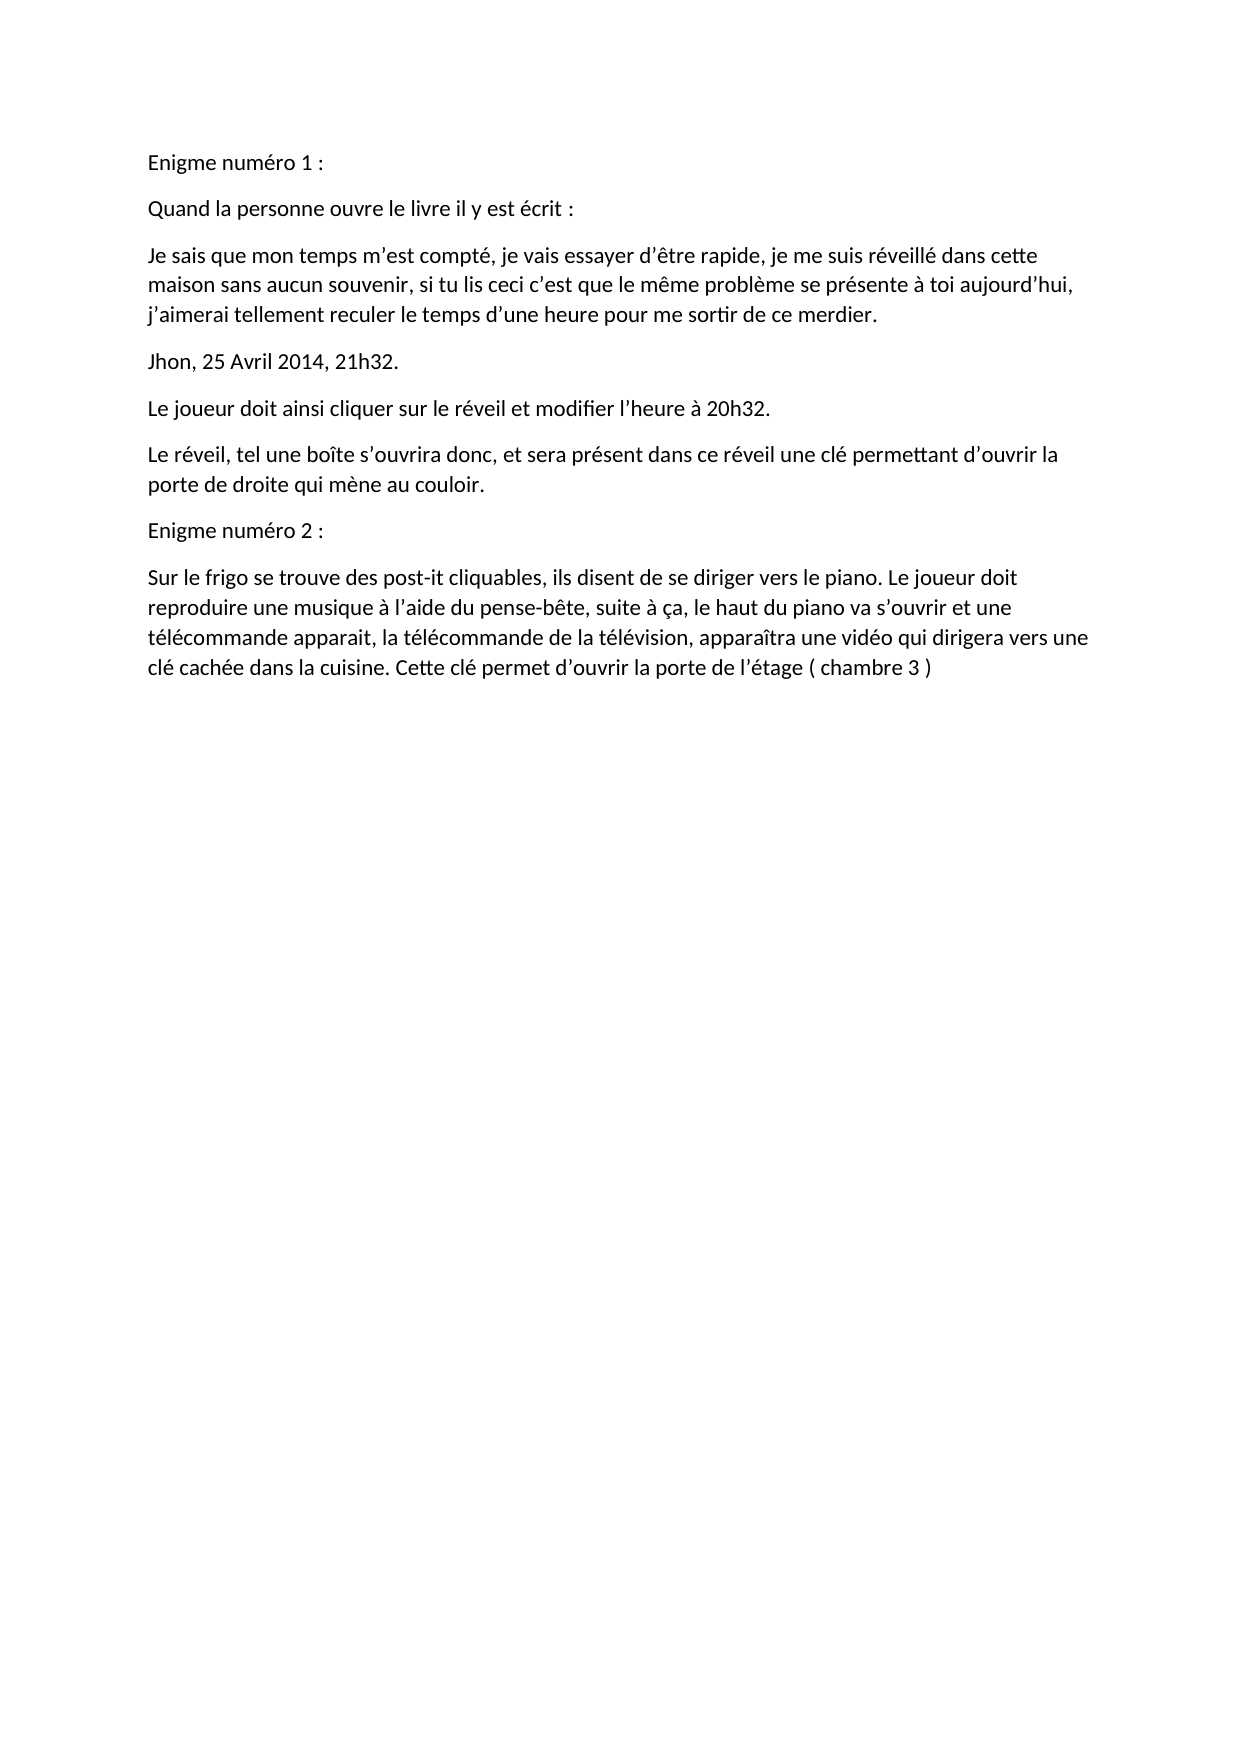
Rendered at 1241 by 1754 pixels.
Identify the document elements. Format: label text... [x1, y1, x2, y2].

text Sur le frigo se trouve des post-it cliquables, ils disent de se diriger vers le piano. Le joueur doit reproduire une musique à l’aide du pense-bête, suite à ça, le haut du piano va s’ouvrir et une télécommande apparait, la télécommande de la télévision, apparaîtra une vidéo qui dirigera vers une clé cachée dans la cuisine. Cette clé permet d’ouvrir la porte de l’étage ( chambre 3 ) [148, 563, 1093, 681]
text Quand la personne ouvre le livre il y est écrit : [148, 194, 1093, 222]
text Le réveil, tel une boîte s’ouvrira donc, et sera présent dans ce réveil une clé permettant d’ouvrir la porte de droite qui mène au couloir. [148, 440, 1093, 498]
text Le joueur doit ainsi cliquer sur le réveil et modifier l’heure à 20h32. [148, 394, 1093, 422]
text Enigme numéro 2 : [148, 517, 1093, 545]
text Jhon, 25 Avril 2014, 21h32. [148, 347, 1093, 375]
text Enigme numéro 1 : [148, 148, 1093, 176]
text Je sais que mon temps m’est compté, je vais essayer d’être rapide, je me suis réveillé dans cette maison sans aucun souvenir, si tu lis ceci c’est que le même problème se présente à toi aujourd’hui, j’aimerai tellement reculer le temps d’une heure pour me sortir de ce merdier. [148, 241, 1093, 328]
